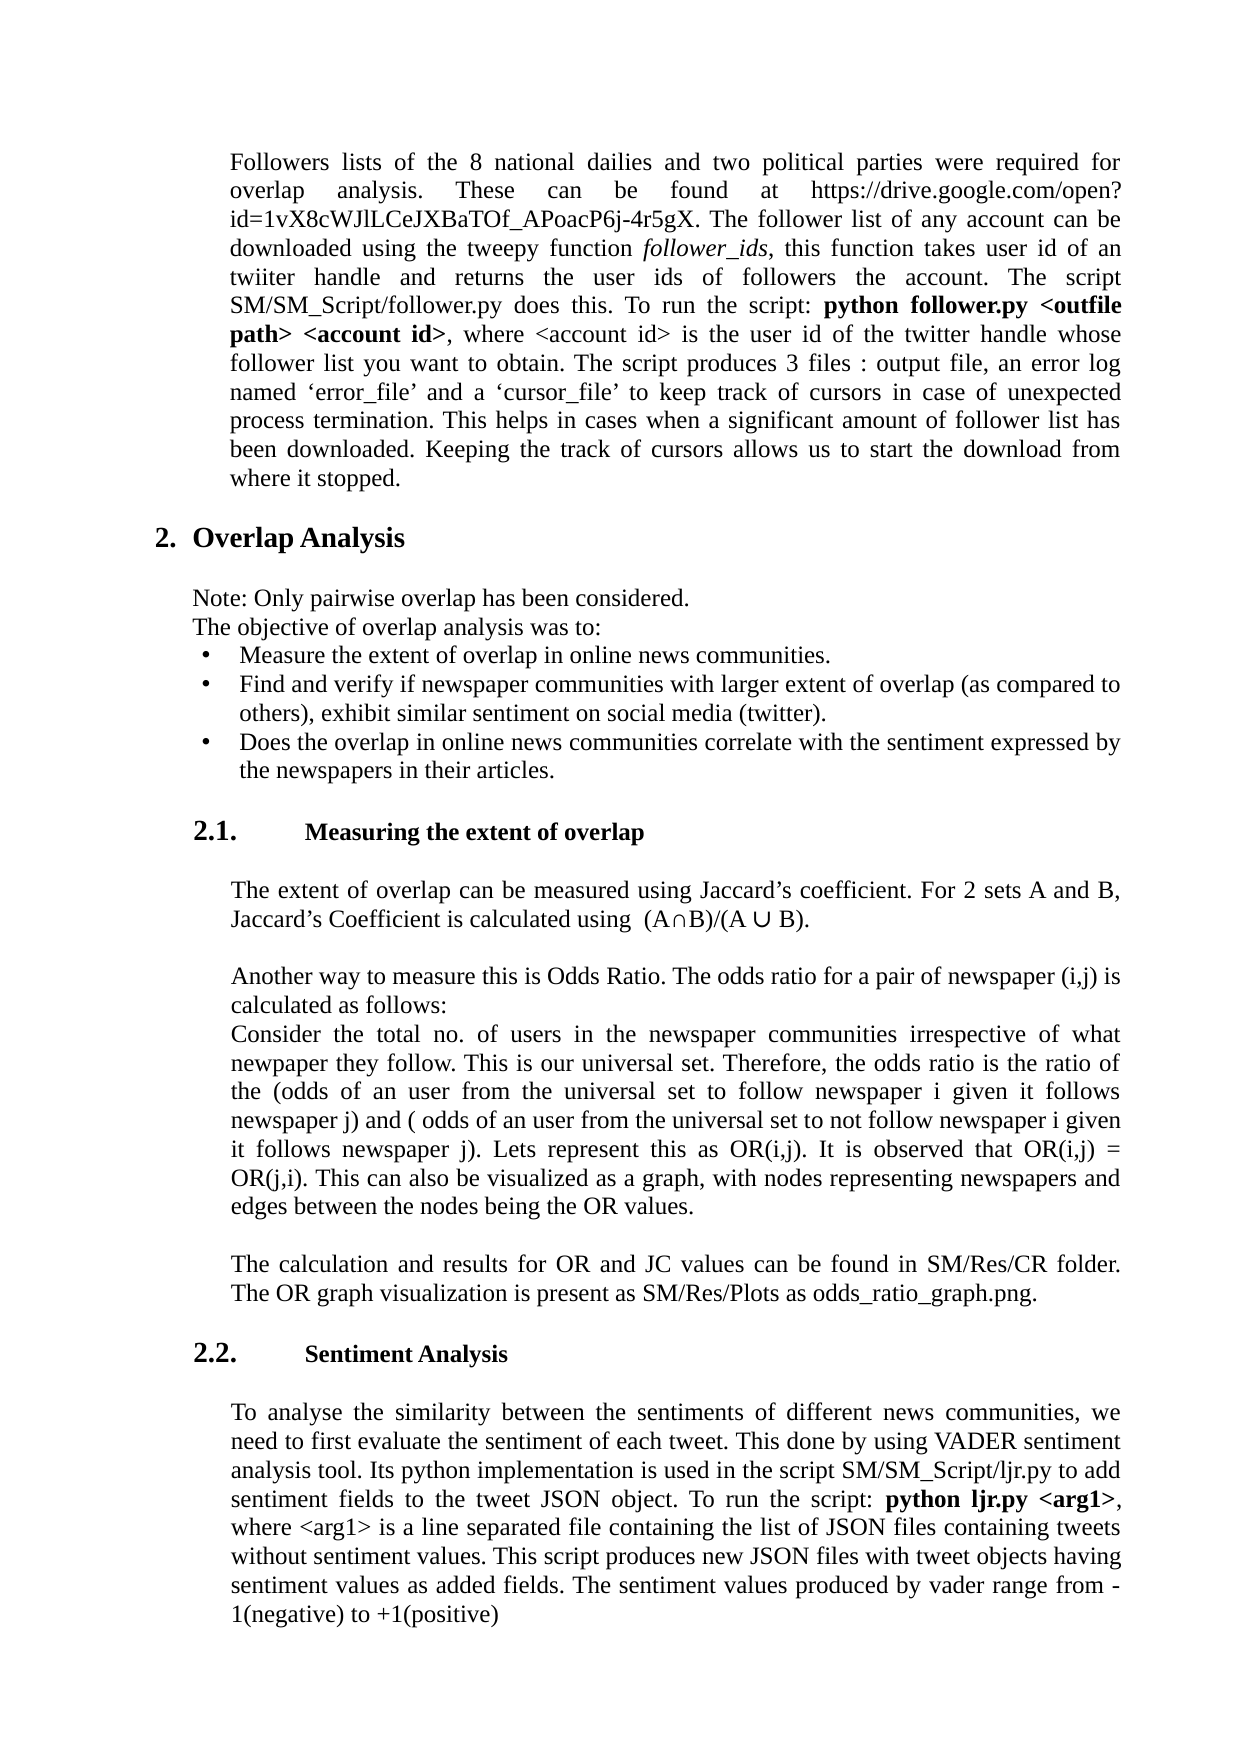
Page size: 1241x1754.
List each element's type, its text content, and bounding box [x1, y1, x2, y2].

list Overlap Analysis [154, 521, 1122, 554]
list To analyse the similarity between the sentiments of different news communities, we need to first evaluate the sentiment of each tweet. This done by using VADER sentiment analysis tool. Its python implementation is used in the script SM/SM_Script/ljr.py to add sentiment fields to the tweet JSON object. To run the script: python ljr.py <arg1>, where <arg1> is a line separated file containing the list of JSON files containing tweets without sentiment values. This script produces new JSON files with tweet objects having sentiment values as added fields. The sentiment values produced by vader range from -1(negative) to +1(positive) [193, 1397, 1122, 1627]
list The extent of overlap can be measured using Jaccard’s coefficient. For 2 sets A and B, Jaccard’s Coefficient is calculated using (A∩B)/(A ∪ B). [193, 875, 1122, 933]
text Note: Only pairwise overlap has been considered. [118, 583, 1122, 612]
list Consider the total no. of users in the newspaper communities irrespective of what newpaper they follow. This is our universal set. Therefore, the odds ratio is the ratio of the (odds of an user from the universal set to follow newspaper i given it follows newspaper j) and ( odds of an user from the universal set to not follow newspaper i given it follows newspaper j). Lets represent this as OR(i,j). It is observed that OR(i,j) = OR(j,i). This can also be visualized as a graph, with nodes representing newspapers and edges between the nodes being the OR values. [193, 1019, 1122, 1220]
list Does the overlap in online news communities correlate with the sentiment expressed by the newspapers in their articles. [202, 727, 1122, 784]
list The objective of overlap analysis was to: [154, 612, 1122, 640]
list Measuring the extent of overlap [193, 813, 1122, 846]
list Another way to measure this is Odds Ratio. The odds ratio for a pair of newspaper (i,j) is calculated as follows: [193, 961, 1122, 1019]
list Measure the extent of overlap in online news communities. [202, 640, 1122, 669]
list Sentiment Analysis [193, 1335, 1122, 1369]
list Find and verify if newspaper communities with larger extent of overlap (as compared to others), exhibit similar sentiment on social media (twitter). [202, 669, 1122, 727]
list Followers lists of the 8 national dailies and two political parties were required for overlap analysis. These can be found at https://drive.google.com/open?id=1vX8cWJlLCeJXBaTOf_APoacP6j-4r5gX. The follower list of any account can be downloaded using the tweepy function follower_ids, this function takes user id of an twiiter handle and returns the user ids of followers the account. The script SM/SM_Script/follower.py does this. To run the script: python follower.py <outfile path> <account id>, where <account id> is the user id of the twitter handle whose follower list you want to obtain. The script produces 3 files : output file, an error log named ‘error_file’ and a ‘cursor_file’ to keep track of cursors in case of unexpected process termination. This helps in cases when a significant amount of follower list has been downloaded. Keeping the track of cursors allows us to start the download from where it stopped. [192, 147, 1122, 492]
list The calculation and results for OR and JC values can be found in SM/Res/CR folder. The OR graph visualization is present as SM/Res/Plots as odds_ratio_graph.png. [193, 1249, 1122, 1306]
